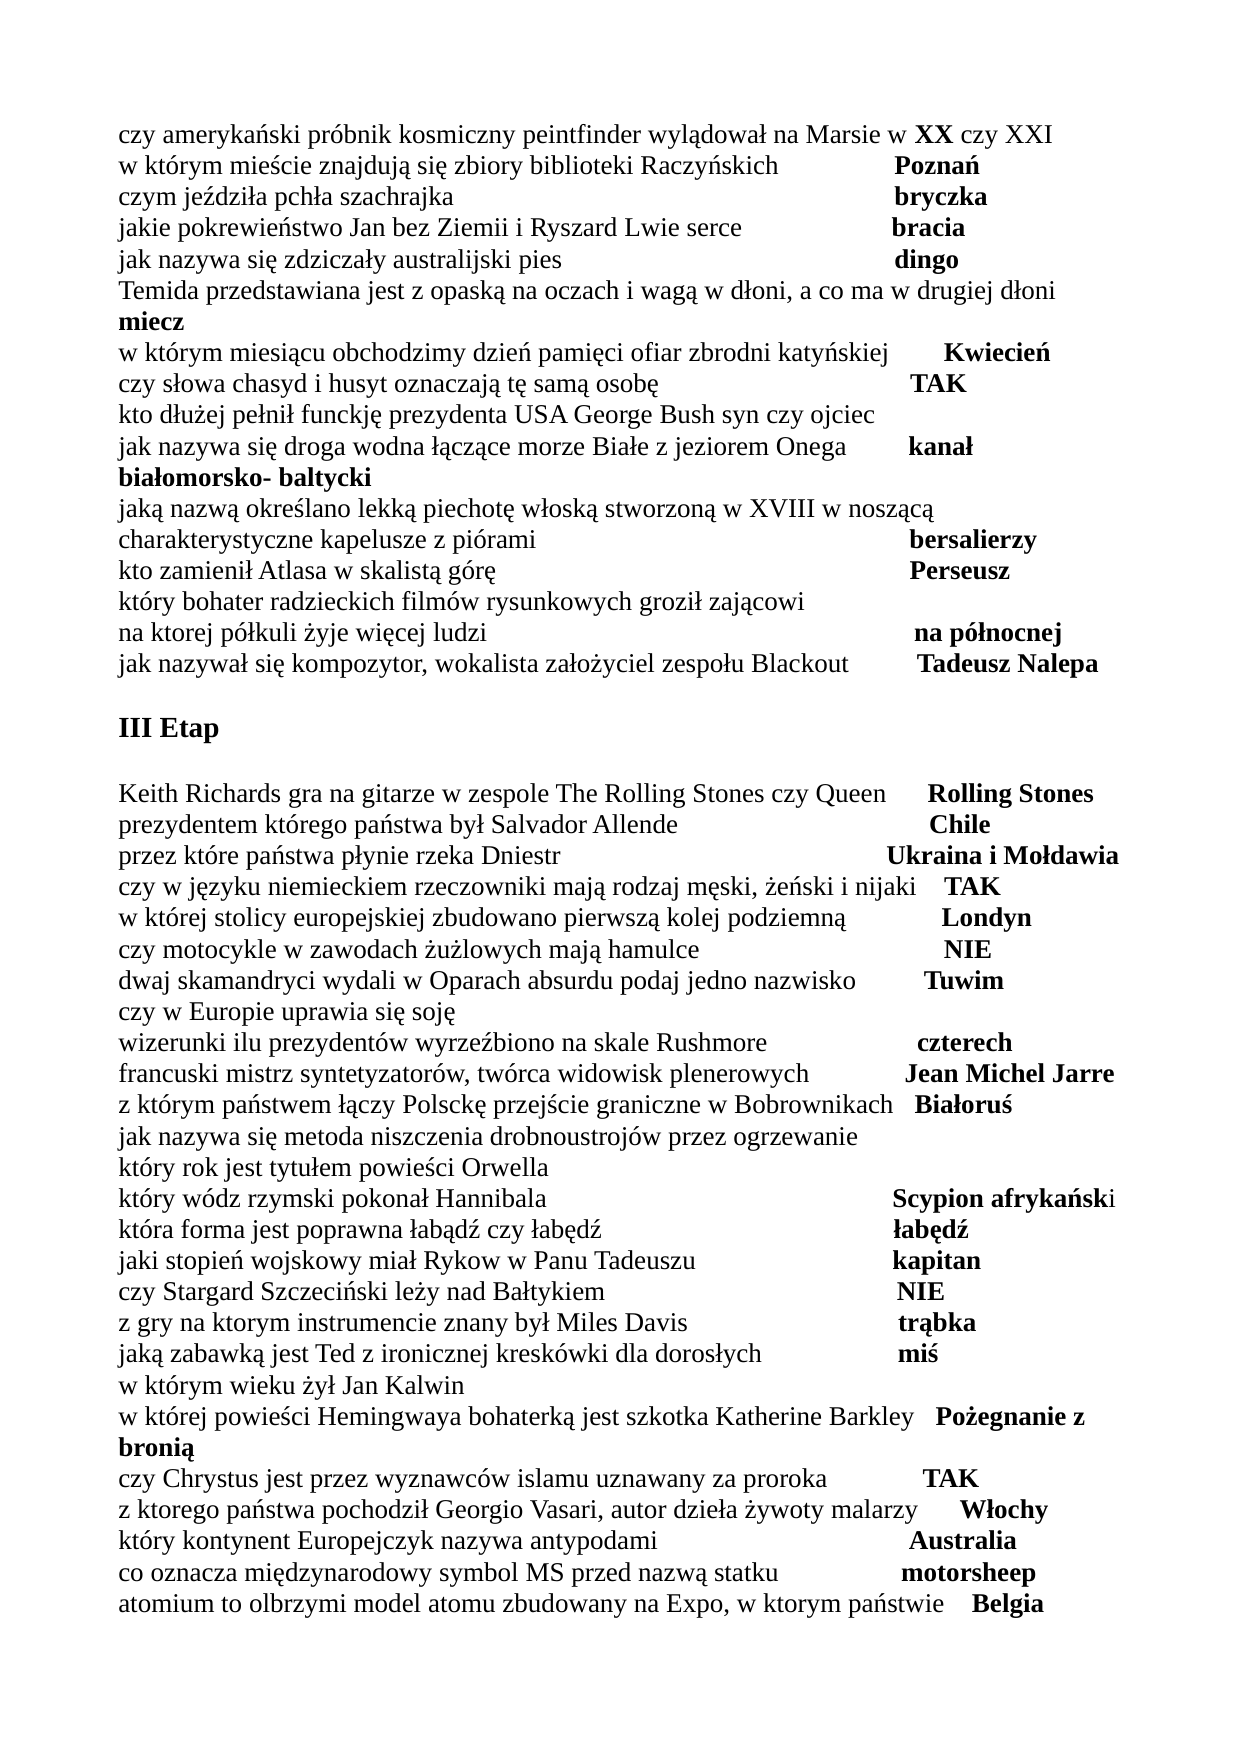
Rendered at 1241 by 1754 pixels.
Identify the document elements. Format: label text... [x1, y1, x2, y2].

text Keith Richards gra na gitarze w zespole The Rolling Stones czy Queen Rolling Stones [118, 777, 1122, 808]
text jaką nazwą określano lekką piechotę włoską stworzoną w XVIII w noszącą charakterystyczne kapelusze z piórami bersalierzy [118, 492, 1122, 554]
text który bohater radzieckich filmów rysunkowych groził zającowi [118, 585, 1122, 616]
text jak nazywa się metoda niszczenia drobnoustrojów przez ogrzewanie [118, 1119, 1122, 1151]
text III Etap [118, 710, 1122, 743]
text dwaj skamandryci wydali w Oparach absurdu podaj jedno nazwisko Tuwim [118, 964, 1122, 995]
text z którym państwem łączy Polsckę przejście graniczne w Bobrownikach Białoruś [118, 1088, 1122, 1119]
text jaki stopień wojskowy miał Rykow w Panu Tadeuszu kapitan [118, 1244, 1122, 1275]
text z gry na ktorym instrumencie znany był Miles Davis trąbka [118, 1306, 1122, 1338]
text czy słowa chasyd i husyt oznaczają tę samą osobę TAK [118, 367, 1122, 398]
text z ktorego państwa pochodził Georgio Vasari, autor dzieła żywoty malarzy Włochy [118, 1493, 1122, 1524]
text czy motocykle w zawodach żużlowych mają hamulce NIE [118, 933, 1122, 964]
text kto zamienił Atlasa w skalistą górę Perseusz [118, 554, 1122, 585]
text w którym mieście znajdują się zbiory biblioteki Raczyńskich Poznań [118, 149, 1122, 180]
text w której powieści Hemingwaya bohaterką jest szkotka Katherine Barkley Pożegnanie z bronią [118, 1400, 1122, 1462]
text czym jeździła pchła szachrajka bryczka [118, 180, 1122, 212]
text kto dłużej pełnił funckję prezydenta USA George Bush syn czy ojciec [118, 398, 1122, 429]
text jaką zabawką jest Ted z ironicznej kreskówki dla dorosłych miś [118, 1338, 1122, 1369]
text czy Stargard Szczeciński leży nad Bałtykiem NIE [118, 1275, 1122, 1306]
text prezydentem którego państwa był Salvador Allende Chile [118, 808, 1122, 839]
text jak nazywa się zdziczały australijski pies dingo [118, 243, 1122, 274]
text na ktorej półkuli żyje więcej ludzi na północnej [118, 616, 1122, 648]
text który rok jest tytułem powieści Orwella [118, 1151, 1122, 1182]
text która forma jest poprawna łabądź czy łabędź łabędź [118, 1213, 1122, 1244]
text w którym wieku żył Jan Kalwin [118, 1369, 1122, 1400]
text jak nazywa się droga wodna łączące morze Białe z jeziorem Onega kanał białomorsko- baltycki [118, 429, 1122, 492]
text który wódz rzymski pokonał Hannibala Scypion afrykański [118, 1182, 1122, 1213]
text jakie pokrewieństwo Jan bez Ziemii i Ryszard Lwie serce bracia [118, 212, 1122, 243]
text czy amerykański próbnik kosmiczny peintfinder wylądował na Marsie w XX czy XXI [118, 118, 1122, 149]
text co oznacza międzynarodowy symbol MS przed nazwą statku motorsheep [118, 1556, 1122, 1587]
text przez które państwa płynie rzeka Dniestr Ukraina i Mołdawia [118, 839, 1122, 870]
text Temida przedstawiana jest z opaską na oczach i wagą w dłoni, a co ma w drugiej dłoni miecz [118, 274, 1122, 336]
text czy w Europie uprawia się soję [118, 995, 1122, 1026]
text wizerunki ilu prezydentów wyrzeźbiono na skale Rushmore czterech [118, 1026, 1122, 1057]
text jak nazywał się kompozytor, wokalista założyciel zespołu Blackout Tadeusz Nalepa [118, 648, 1122, 679]
text który kontynent Europejczyk nazywa antypodami Australia [118, 1524, 1122, 1556]
text czy w języku niemieckiem rzeczowniki mają rodzaj męski, żeński i nijaki TAK [118, 870, 1122, 902]
text czy Chrystus jest przez wyznawców islamu uznawany za proroka TAK [118, 1462, 1122, 1493]
text francuski mistrz syntetyzatorów, twórca widowisk plenerowych Jean Michel Jarre [118, 1057, 1122, 1088]
text atomium to olbrzymi model atomu zbudowany na Expo, w ktorym państwie Belgia [118, 1587, 1122, 1618]
text w której stolicy europejskiej zbudowano pierwszą kolej podziemną Londyn [118, 902, 1122, 933]
text w którym miesiącu obchodzimy dzień pamięci ofiar zbrodni katyńskiej Kwiecień [118, 336, 1122, 367]
